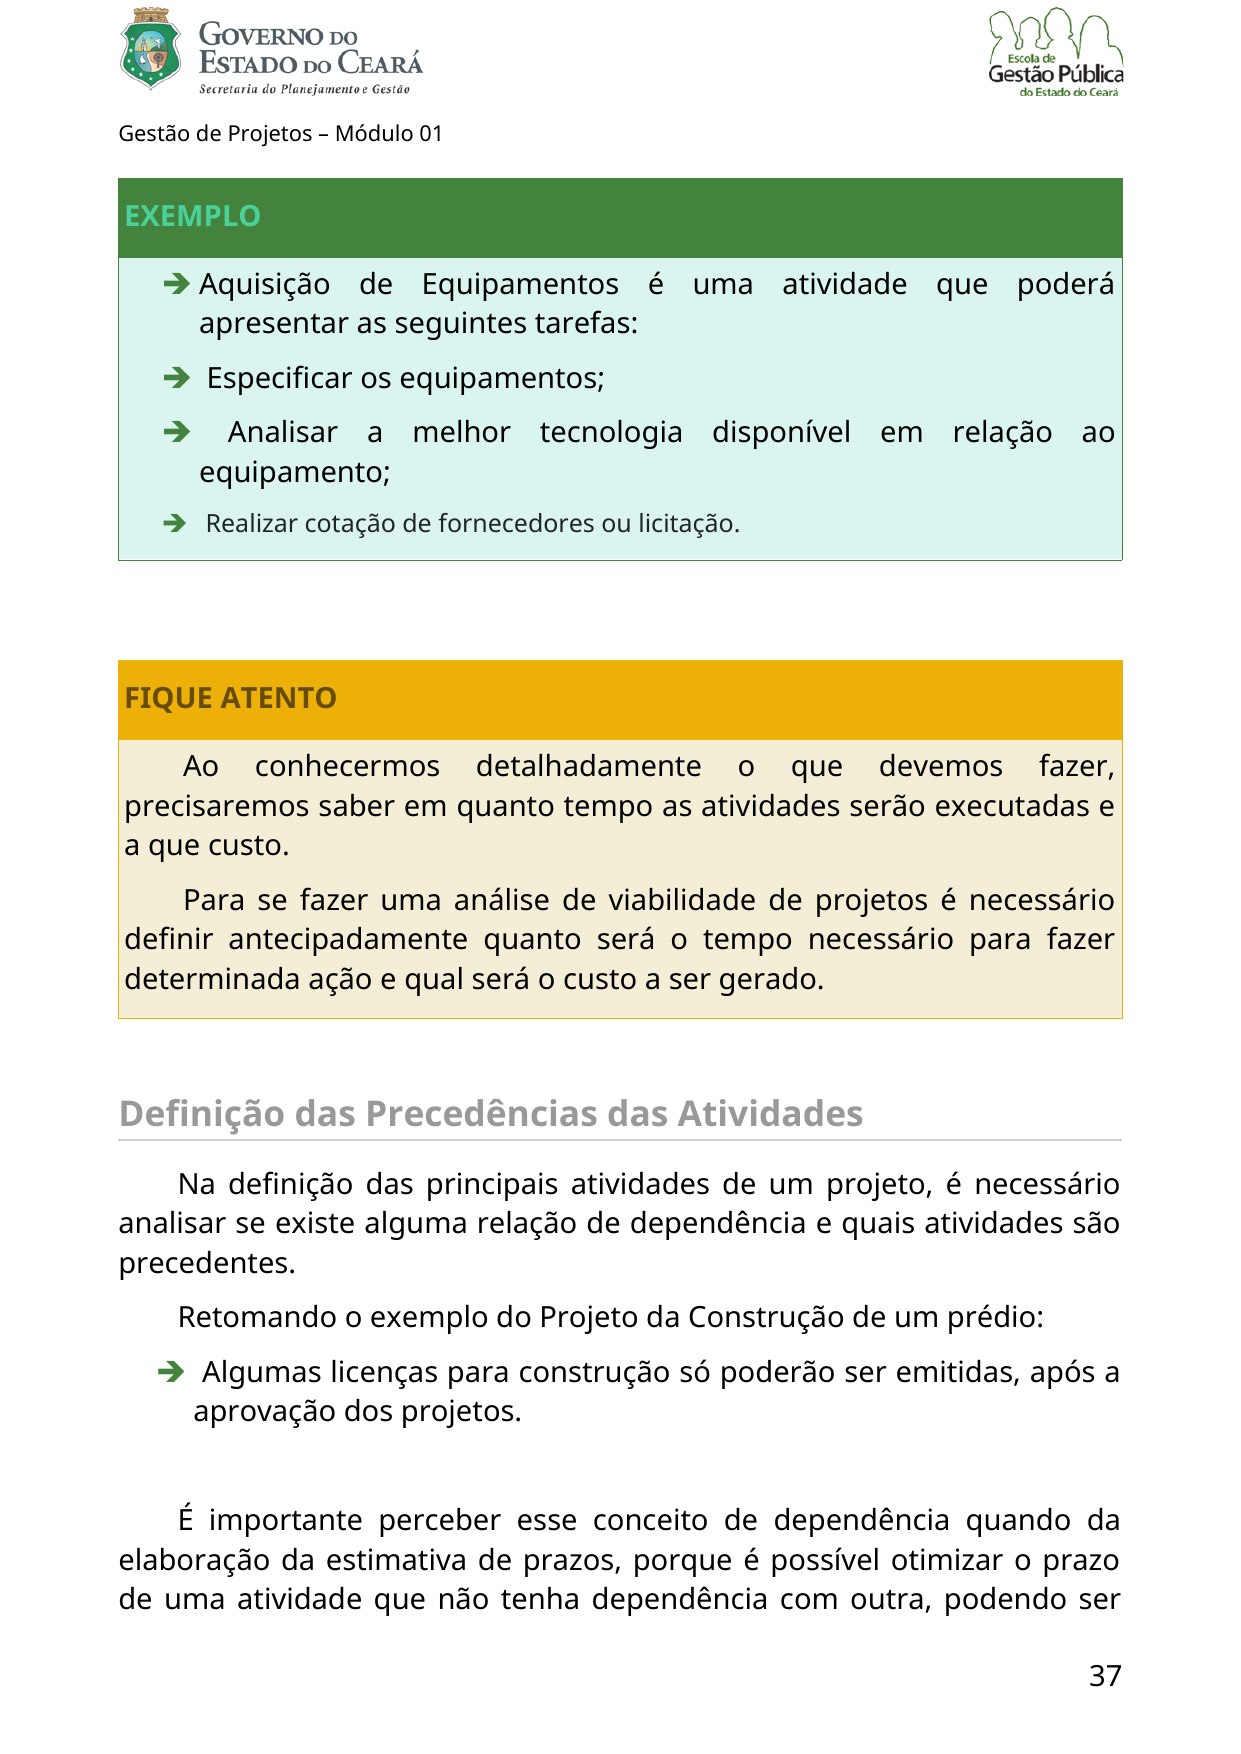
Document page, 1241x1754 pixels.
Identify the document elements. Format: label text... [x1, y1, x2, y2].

table_header EXEMPLO [119, 179, 1122, 257]
subtitle Definição das Precedências das Atividades [118, 1089, 1122, 1139]
table_header FIQUE ATENTO [119, 661, 1122, 739]
text Na definição das principais atividades de um projeto, é necessário analisar se existe alguma relação de dependência e quais atividades são precedentes. [118, 1163, 1122, 1282]
table_cell Ao conhecermos detalhadamente o que devemos fazer, precisaremos saber em quanto tempo as atividades serão executadas e a que custo. Para se fazer uma análise de viabilidade de projetos é necessário definir antecipadamente quanto será o tempo necessário para fazer determinada ação e qual será o custo a ser gerado. [119, 740, 1122, 1018]
table_cell Aquisição de Equipamentos é uma atividade que poderá apresentar as seguintes tarefas: Especificar os equipamentos; Analisar a melhor tecnologia disponível em relação ao equipamento; Realizar cotação de fornecedores ou licitação. [119, 258, 1122, 559]
text Retomando o exemplo do Projeto da Construção de um prédio: [118, 1297, 1122, 1336]
text É importante perceber esse conceito de dependência quando da elaboração da estimativa de prazos, porque é possível otimizar o prazo de uma atividade que não tenha dependência com outra, podendo ser [118, 1499, 1122, 1618]
list Algumas licenças para construção só poderão ser emitidas, após a aprovação dos projetos. [156, 1351, 1122, 1430]
picture [120, 7, 1124, 96]
